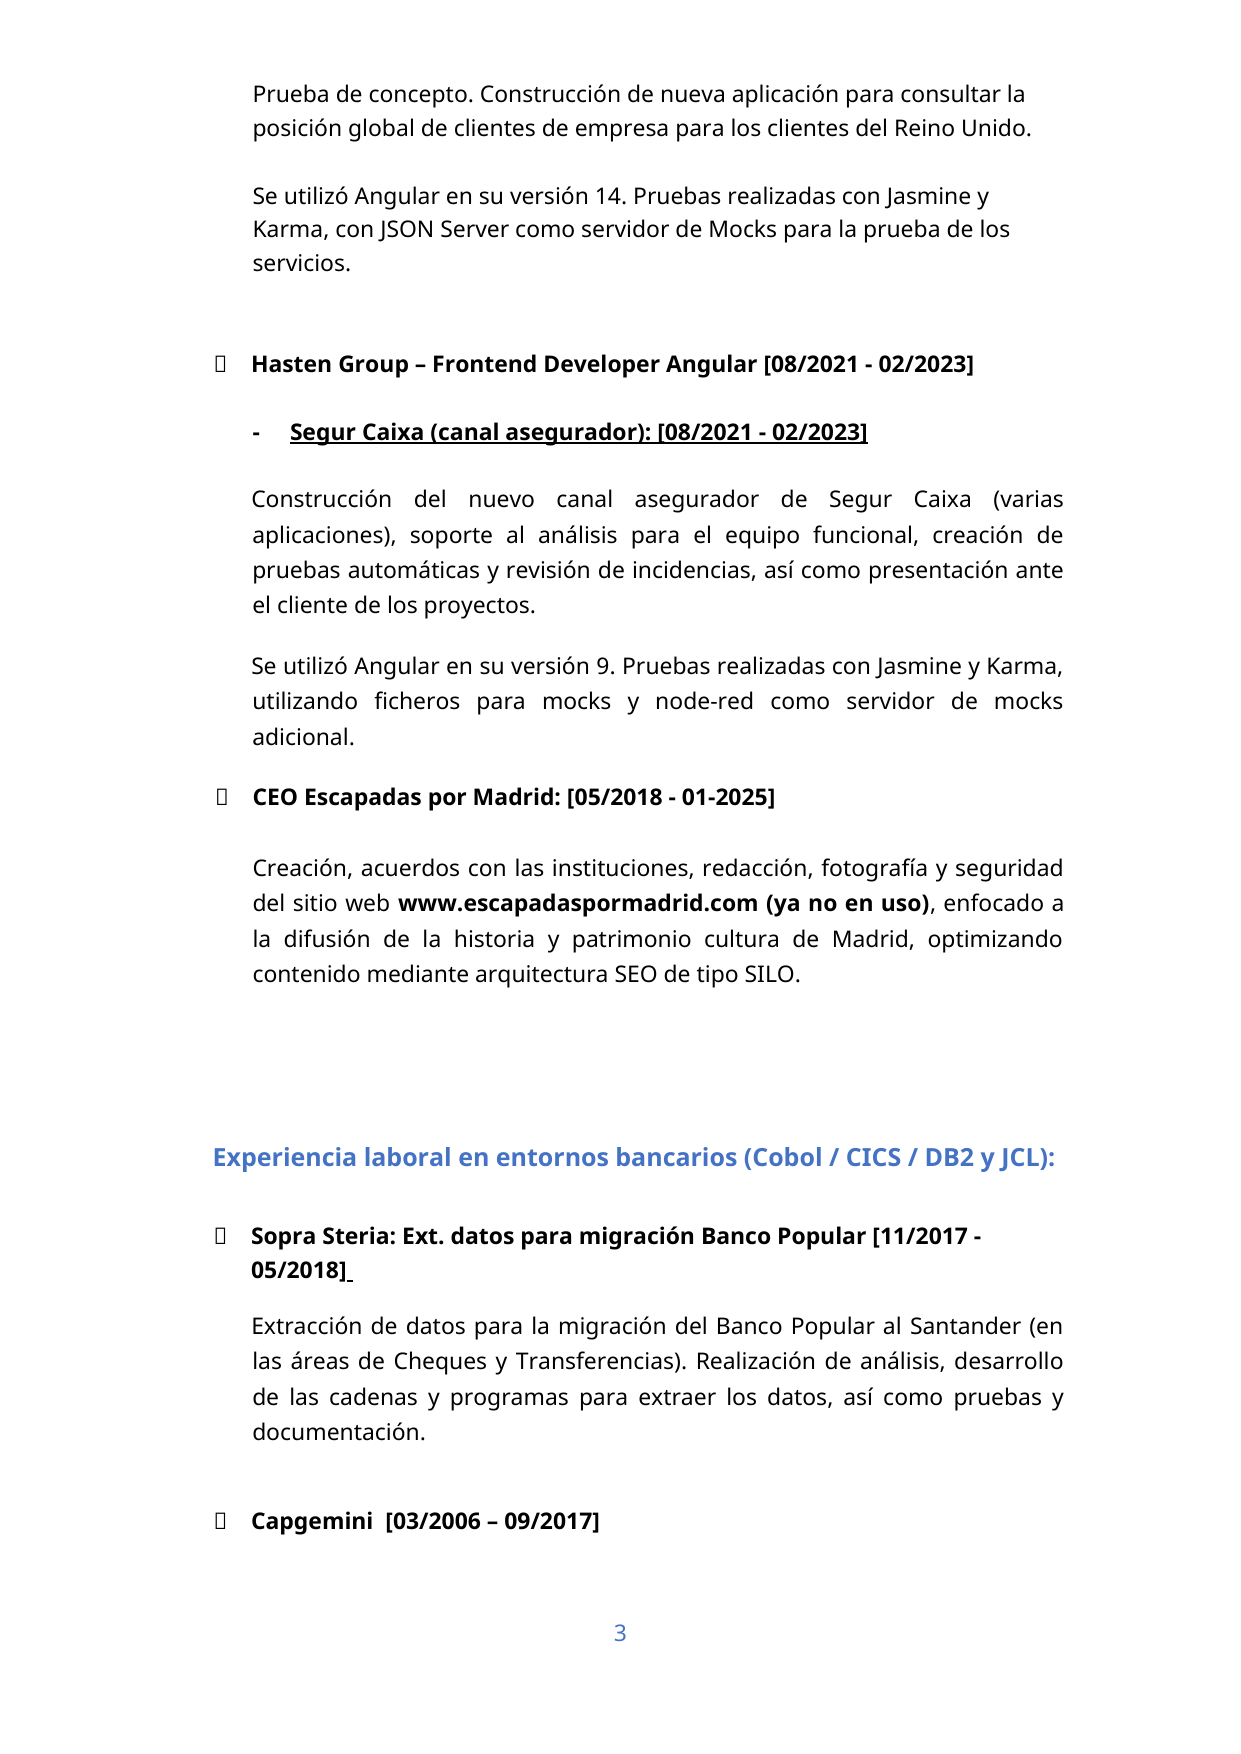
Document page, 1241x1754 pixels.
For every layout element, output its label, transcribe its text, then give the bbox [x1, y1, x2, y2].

list Hasten Group – Frontend Developer Angular [08/2021 - 02/2023] [213, 348, 1067, 379]
text Se utilizó Angular en su versión 14. Pruebas realizadas con Jasmine y Karma, con JSON Server como servidor de Mocks para la prueba de los servicios. [252, 179, 1067, 278]
text Construcción del nuevo canal asegurador de Segur Caixa (varias aplicaciones), soporte al análisis para el equipo funcional, creación de pruebas automáticas y revisión de incidencias, así como presentación ante el cliente de los proyectos. [251, 483, 1064, 621]
list CEO Escapadas por Madrid: [05/2018 - 01-2025] [215, 781, 1064, 813]
list Sopra Steria: Ext. datos para migración Banco Popular [11/2017 - 05/2018] [213, 1220, 1067, 1285]
list Capgemini [03/2006 – 09/2017] [213, 1505, 1067, 1536]
list Creación, acuerdos con las instituciones, redacción, fotografía y seguridad del sitio web www.escapadaspormadrid.com (ya no en uso), enfocado a la difusión de la historia y patrimonio cultura de Madrid, optimizando contenido mediante arquitectura SEO de tipo SILO. [252, 852, 1064, 989]
text Experiencia laboral en entornos bancarios (Cobol / CICS / DB2 y JCL): [177, 1139, 1067, 1173]
text Extracción de datos para la migración del Banco Popular al Santander (en las áreas de Cheques y Transferencias). Realización de análisis, desarrollo de las cadenas y programas para extraer los datos, así como pruebas y documentación. [251, 1310, 1064, 1447]
text Prueba de concepto. Construcción de nueva aplicación para consultar la posición global de clientes de empresa para los clientes del Reino Unido. [252, 78, 1067, 143]
text Se utilizó Angular en su versión 9. Pruebas realizadas con Jasmine y Karma, utilizando ficheros para mocks y node-red como servidor de mocks adicional. [251, 650, 1064, 752]
list Segur Caixa (canal asegurador): [08/2021 - 02/2023] [252, 416, 1067, 447]
